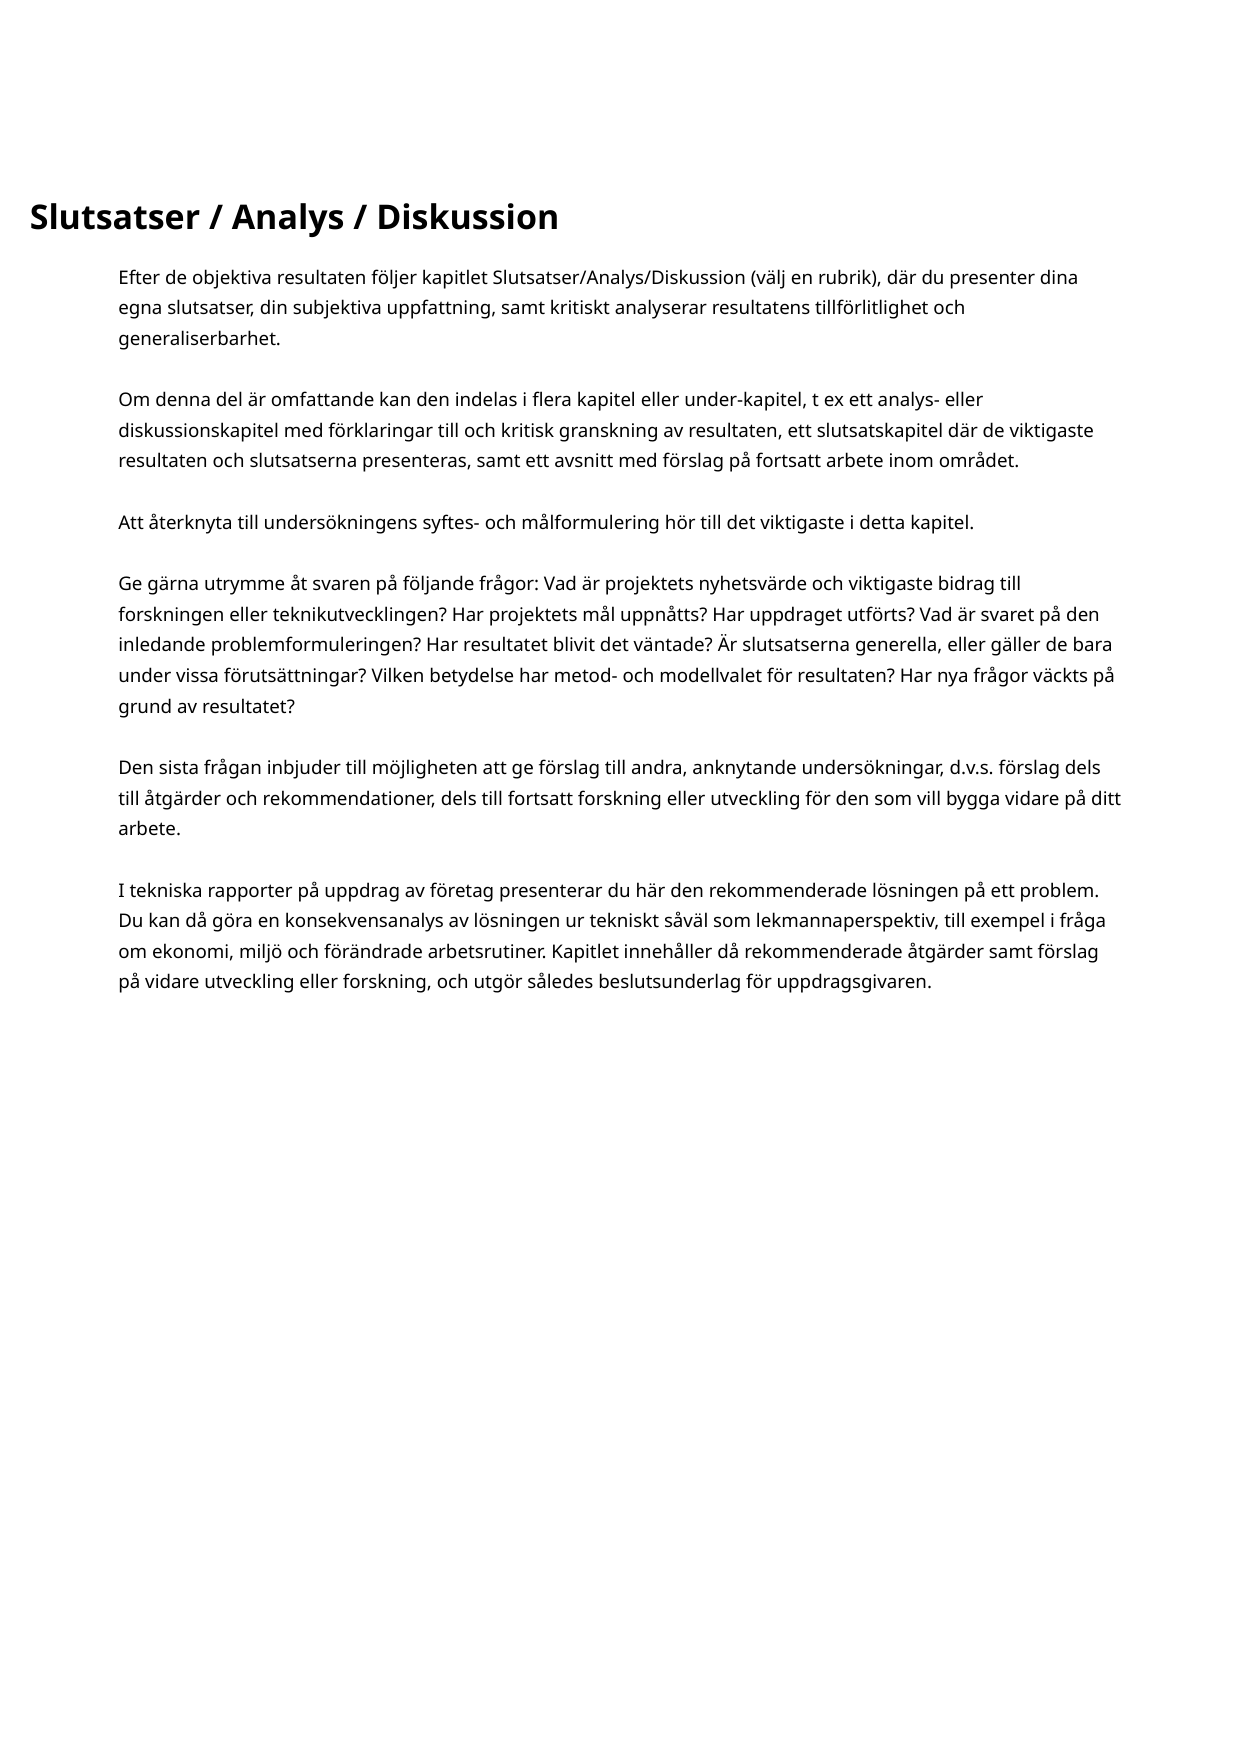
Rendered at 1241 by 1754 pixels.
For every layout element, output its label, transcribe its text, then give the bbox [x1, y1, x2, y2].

subtitle Slutsatser / Analys / Diskussion [29, 193, 1122, 239]
text Ge gärna utrymme åt svaren på följande frågor: Vad är projektets nyhetsvärde och viktigaste bidrag till forskningen eller teknikutvecklingen? Har projektets mål uppnåtts? Har uppdraget utförts? Vad är svaret på den inledande problemformuleringen? Har resultatet blivit det väntade? Är slutsatserna generella, eller gäller de bara under vissa förutsättningar? Vilken betydelse har metod- och modellvalet för resultaten? Har nya frågor väckts på grund av resultatet? [118, 571, 1122, 718]
text Om denna del är omfattande kan den indelas i flera kapitel eller under-kapitel, t ex ett analys- eller diskussionskapitel med förklaringar till och kritisk granskning av resultaten, ett slutsatskapitel där de viktigaste resultaten och slutsatserna presenteras, samt ett avsnitt med förslag på fortsatt arbete inom området. [118, 387, 1122, 473]
text Efter de objektiva resultaten följer kapitlet Slutsatser/Analys/Diskussion (välj en rubrik), där du presenter dina egna slutsatser, din subjektiva uppfattning, samt kritiskt analyserar resultatens tillförlitlighet och generaliserbarhet. [118, 264, 1122, 351]
text I tekniska rapporter på uppdrag av företag presenterar du här den rekommenderade lösningen på ett problem. Du kan då göra en konsekvensanalys av lösningen ur tekniskt såväl som lekmannaperspektiv, till exempel i fråga om ekonomi, miljö och förändrade arbetsrutiner. Kapitlet innehåller då rekommenderade åtgärder samt förslag på vidare utveckling eller forskning, och utgör således beslutsunderlag för uppdragsgivaren. [118, 877, 1122, 994]
text Att återknyta till undersökningens syftes- och målformulering hör till det viktigaste i detta kapitel. [118, 509, 1122, 535]
text Den sista frågan inbjuder till möjligheten att ge förslag till andra, anknytande undersökningar, d.v.s. förslag dels till åtgärder och rekommendationer, dels till fortsatt forskning eller utveckling för den som vill bygga vidare på ditt arbete. [118, 754, 1122, 841]
